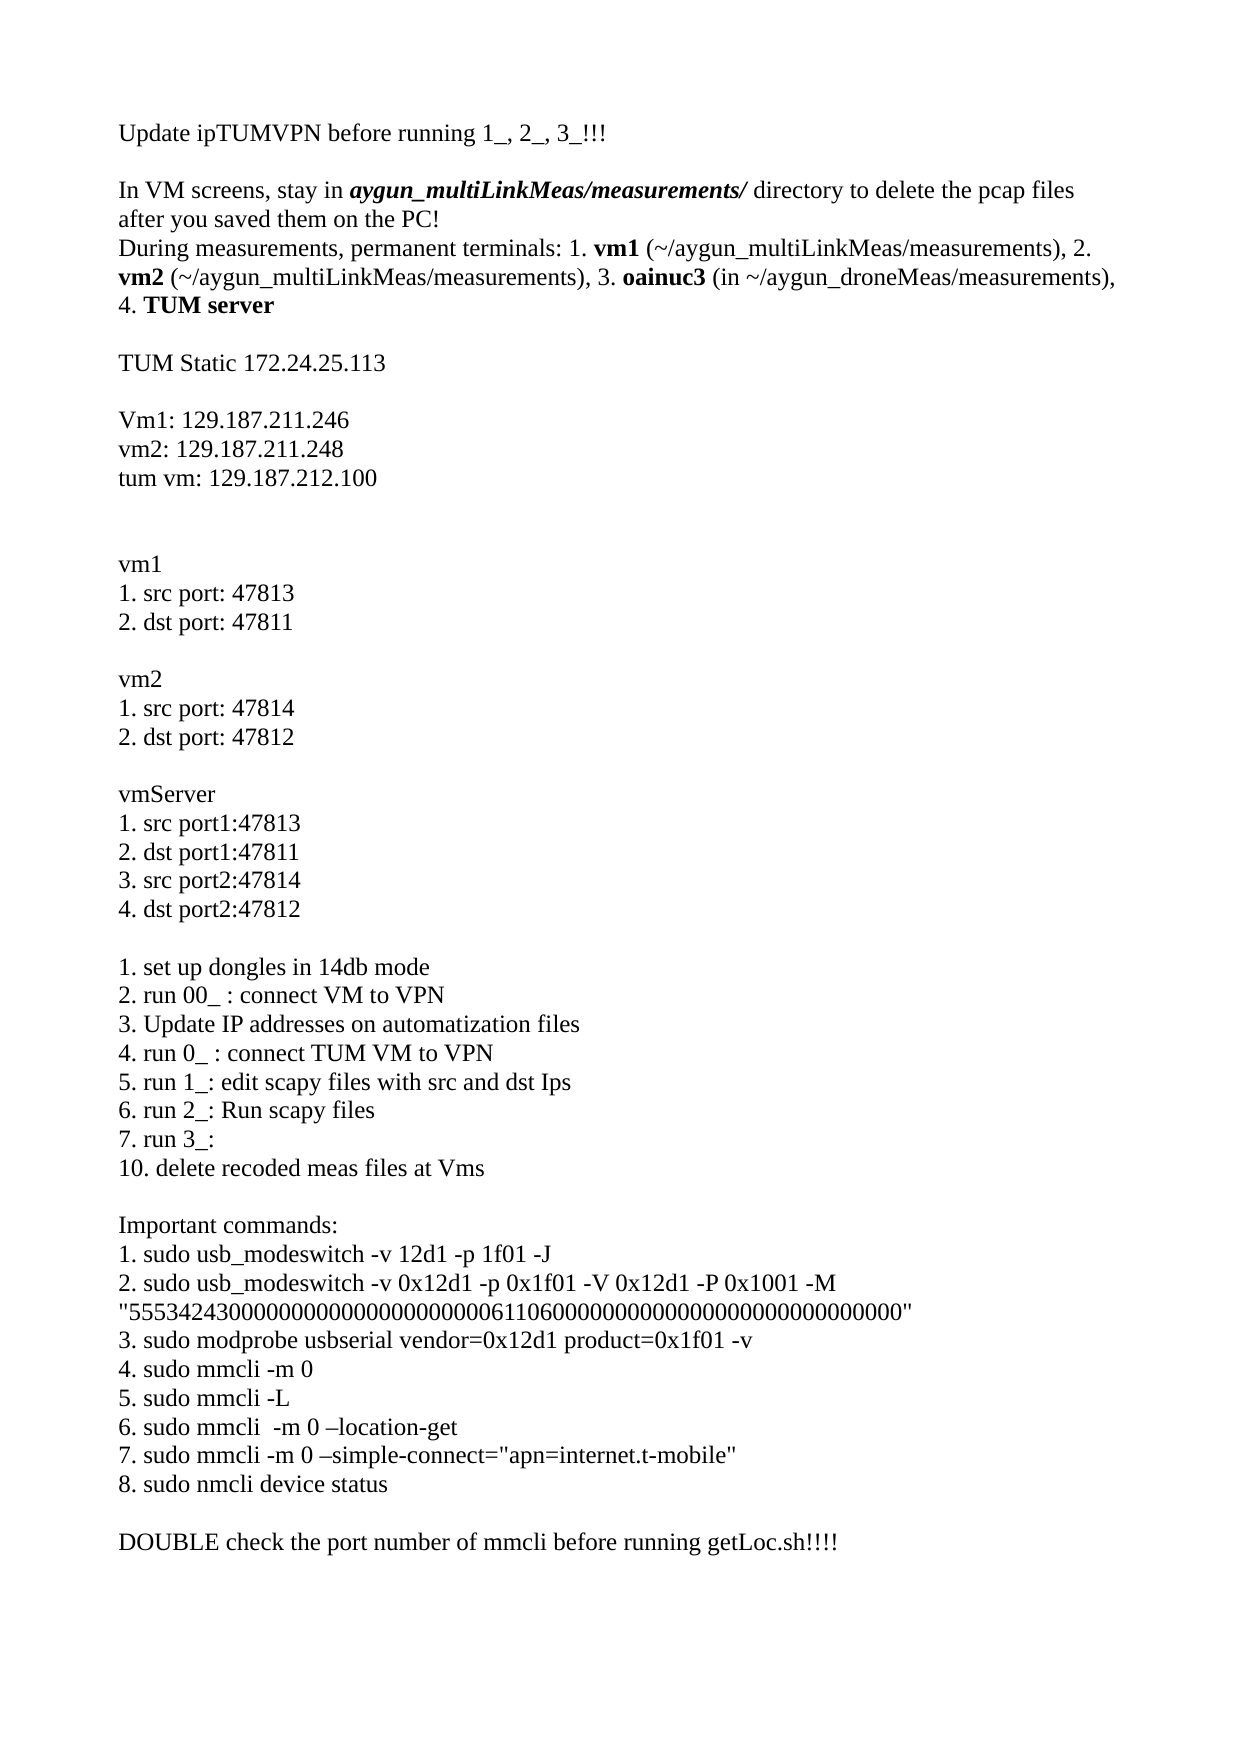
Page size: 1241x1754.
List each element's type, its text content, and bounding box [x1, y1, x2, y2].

text 1. set up dongles in 14db mode [118, 952, 1122, 981]
text 8. sudo nmcli device status [118, 1469, 1122, 1498]
text Vm1: 129.187.211.246 [118, 406, 1122, 434]
text 5. run 1_: edit scapy files with src and dst Ips [118, 1067, 1122, 1096]
text 6. run 2_: Run scapy files [118, 1096, 1122, 1124]
text 3. Update IP addresses on automatization files [118, 1009, 1122, 1038]
text 2. dst port: 47811 [118, 607, 1122, 636]
text 4. sudo mmcli -m 0 [118, 1354, 1122, 1383]
text 7. sudo mmcli -m 0 –simple-connect="apn=internet.t-mobile" [118, 1441, 1122, 1469]
text 5. sudo mmcli -L [118, 1383, 1122, 1412]
text 4. run 0_ : connect TUM VM to VPN [118, 1038, 1122, 1067]
text 2. sudo usb_modeswitch -v 0x12d1 -p 0x1f01 -V 0x12d1 -P 0x1001 -M "55534243000000000000000000000611060000000000000000000000000000" [118, 1268, 1122, 1326]
text DOUBLE check the port number of mmcli before running getLoc.sh!!!! [118, 1527, 1122, 1556]
text 2. dst port1:47811 [118, 837, 1122, 866]
text 10. delete recoded meas files at Vms [118, 1153, 1122, 1182]
text 1. src port: 47814 [118, 693, 1122, 722]
text 3. sudo modprobe usbserial vendor=0x12d1 product=0x1f01 -v [118, 1326, 1122, 1354]
text TUM Static 172.24.25.113 [118, 348, 1122, 377]
text vmServer [118, 779, 1122, 808]
text 2. dst port: 47812 [118, 722, 1122, 751]
text 6. sudo mmcli -m 0 –location-get [118, 1412, 1122, 1441]
text During measurements, permanent terminals: 1. vm1 (~/aygun_multiLinkMeas/measurements), 2. vm2 (~/aygun_multiLinkMeas/measurements), 3. oainuc3 (in ~/aygun_droneMeas/measurements), 4. TUM server [118, 233, 1122, 319]
text vm1 [118, 549, 1122, 578]
text tum vm: 129.187.212.100 [118, 463, 1122, 492]
text 2. run 00_ : connect VM to VPN [118, 981, 1122, 1009]
text 3. src port2:47814 [118, 866, 1122, 894]
text 1. src port: 47813 [118, 578, 1122, 607]
text Update ipTUMVPN before running 1_, 2_, 3_!!! [118, 118, 1122, 147]
text Important commands: [118, 1211, 1122, 1239]
text In VM screens, stay in aygun_multiLinkMeas/measurements/ directory to delete the pcap files after you saved them on the PC! [118, 176, 1122, 233]
text vm2: 129.187.211.248 [118, 434, 1122, 463]
text 1. sudo usb_modeswitch -v 12d1 -p 1f01 -J [118, 1239, 1122, 1268]
text vm2 [118, 664, 1122, 693]
text 4. dst port2:47812 [118, 894, 1122, 923]
text 7. run 3_: [118, 1124, 1122, 1153]
text 1. src port1:47813 [118, 808, 1122, 837]
